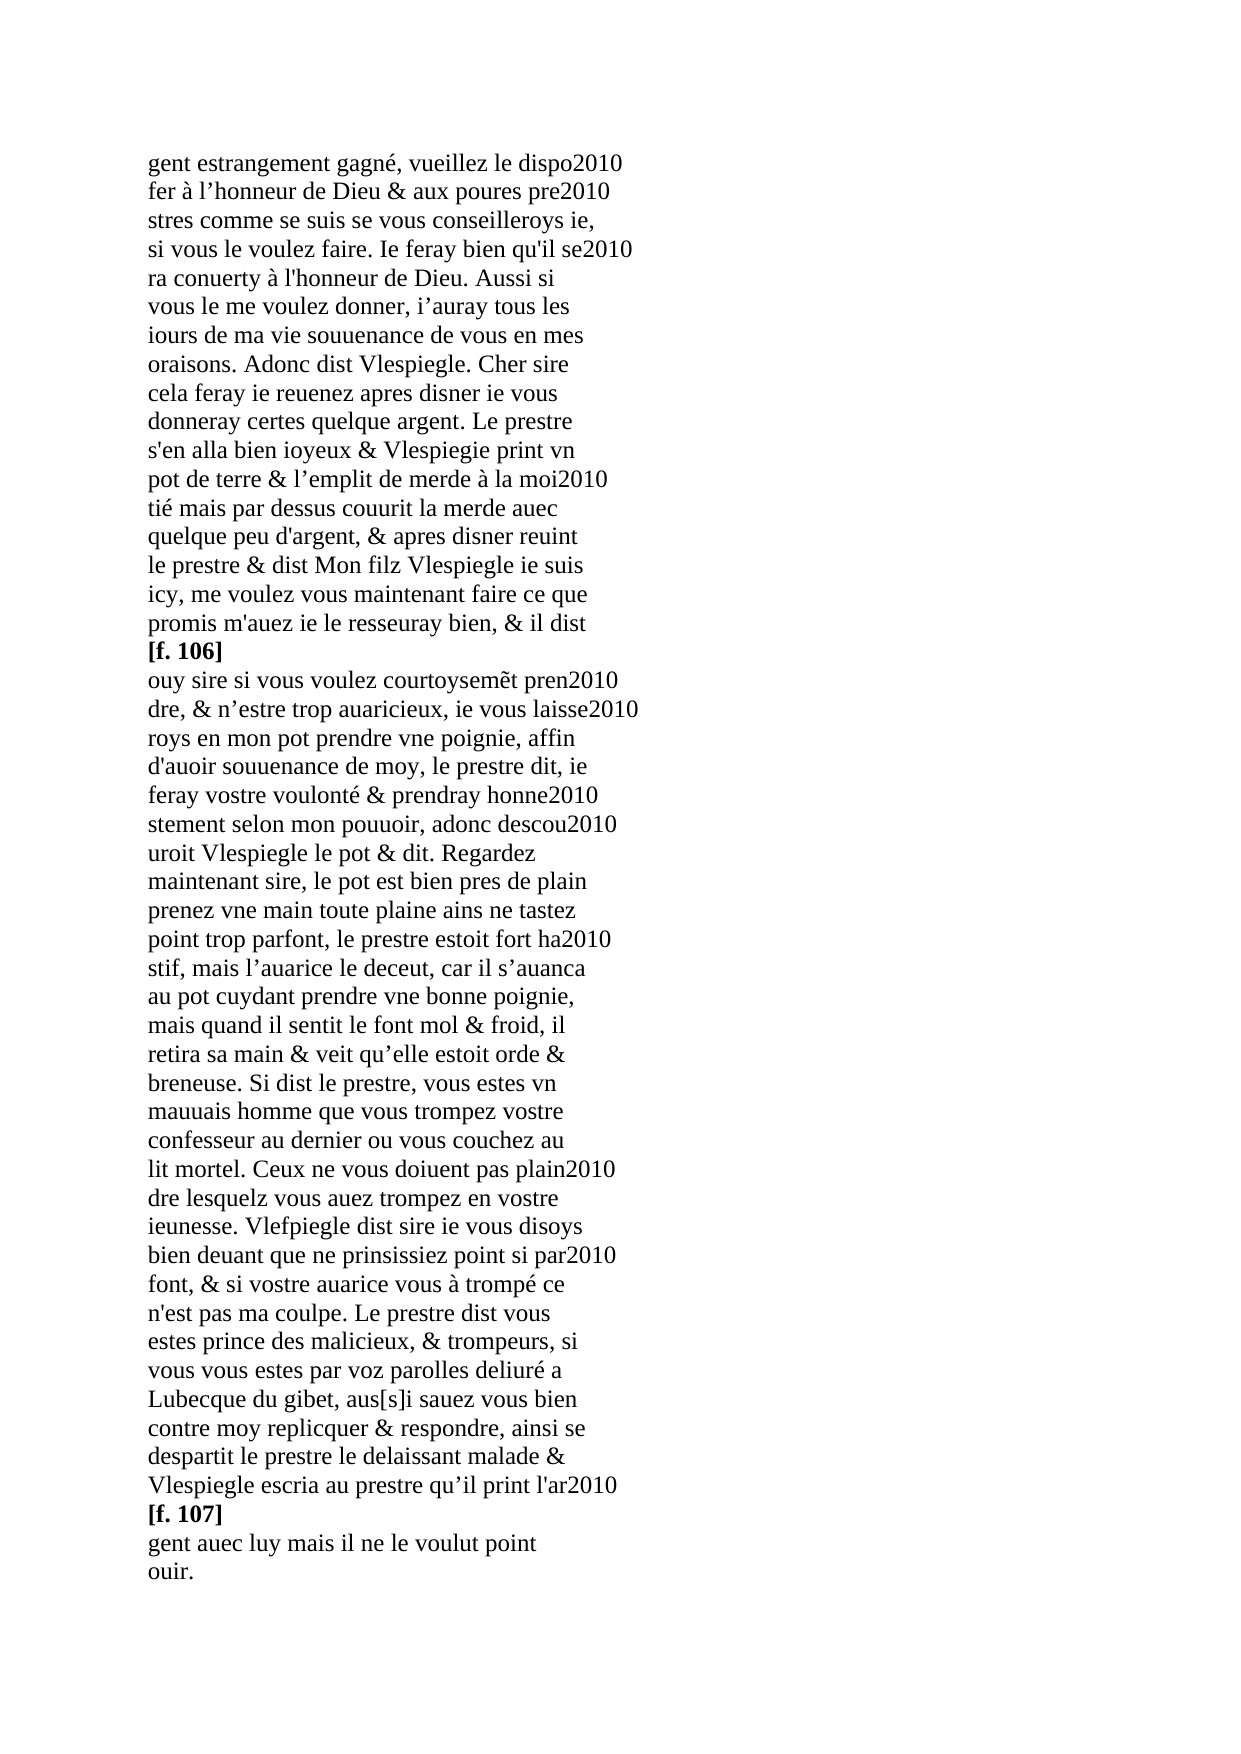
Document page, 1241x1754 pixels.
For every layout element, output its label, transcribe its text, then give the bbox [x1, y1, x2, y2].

text ouy sire si vous voulez courtoysemẽt pren2010 dre, & n’estre trop auaricieux, ie vous laisse2010 roys en mon pot prendre vne poignie, affin d'auoir souuenance de moy, le prestre dit, ie feray vostre voulonté & prendray honne2010 stement selon mon pouuoir, adonc descou2010 uroit Vlespiegle le pot & dit. Regardez maintenant sire, le pot est bien pres de plain prenez vne main toute plaine ains ne tastez point trop parfont, le prestre estoit fort ha2010 stif, mais l’auarice le deceut, car il s’auanca au pot cuydant prendre vne bonne poignie, mais quand il sentit le font mol & froid, il retira sa main & veit qu’elle estoit orde & breneuse. Si dist le prestre, vous estes vn mauuais homme que vous trompez vostre confesseur au dernier ou vous couchez au lit mortel. Ceux ne vous doiuent pas plain2010 dre lesquelz vous auez trompez en vostre ieunesse. Vlefpiegle dist sire ie vous disoys bien deuant que ne prinsissiez point si par2010 font, & si vostre auarice vous à trompé ce n'est pas ma coulpe. Le prestre dist vous estes prince des malicieux, & trompeurs, si vous vous estes par voz parolles deliuré a Lubecque du gibet, aus[s]i sauez vous bien contre moy replicquer & respondre, ainsi se despartit le prestre le delaissant malade & Vlespiegle escria au prestre qu’il print l'ar2010 [f. 107] [148, 665, 1093, 1528]
text gent estrangement gagné, vueillez le dispo2010 fer à l’honneur de Dieu & aux poures pre2010 stres comme se suis se vous conseilleroys ie, si vous le voulez faire. Ie feray bien qu'il se2010 ra conuerty à l'honneur de Dieu. Aussi si vous le me voulez donner, i’auray tous les iours de ma vie souuenance de vous en mes oraisons. Adonc dist Vlespiegle. Cher sire cela feray ie reuenez apres disner ie vous donneray certes quelque argent. Le prestre s'en alla bien ioyeux & Vlespiegie print vn pot de terre & l’emplit de merde à la moi2010 tié mais par dessus couurit la merde auec quelque peu d'argent, & apres disner reuint le prestre & dist Mon filz Vlespiegle ie suis icy, me voulez vous maintenant faire ce que promis m'auez ie le resseuray bien, & il dist [f. 106] [148, 148, 1093, 665]
text gent auec luy mais il ne le voulut point ouir. [148, 1528, 1093, 1585]
